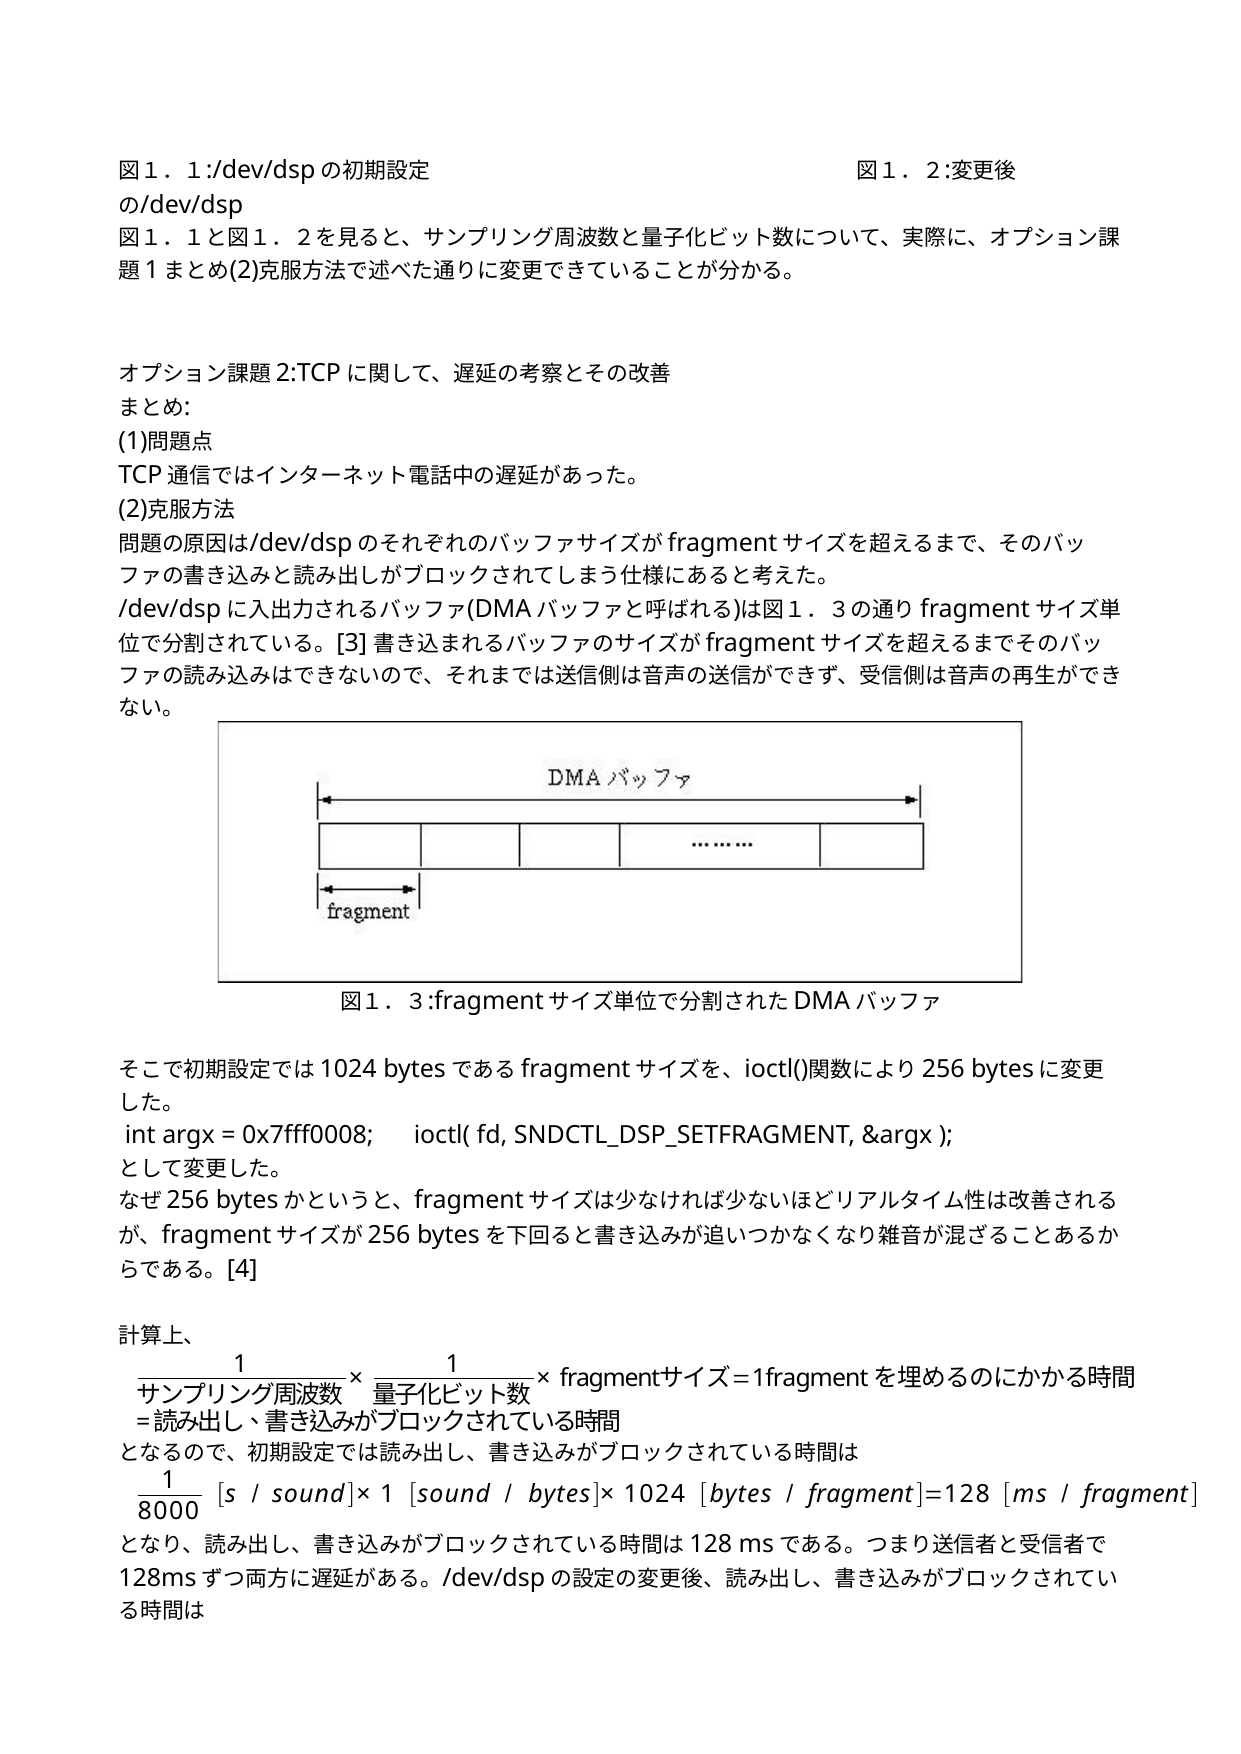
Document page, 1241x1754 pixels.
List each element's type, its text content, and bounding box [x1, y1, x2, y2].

text int argx = 0x7fff0008; ioctl( fd, SNDCTL_DSP_SETFRAGMENT, &argx ); [118, 1116, 1122, 1151]
picture [217, 721, 1023, 983]
text TCP通信ではインターネット電話中の遅延があった。 [118, 456, 1122, 490]
text /dev/dspに入出力されるバッファ(DMAバッファと呼ばれる)は図１．３の通りfragmentサイズ単位で分割されている。[3] 書き込まれるバッファのサイズがfragmentサイズを超えるまでそのバッファの読み込みはできないので、それまでは送信側は音声の送信ができず、受信側は音声の再生ができない。 [118, 590, 1122, 722]
text オプション課題2:TCPに関して、遅延の考察とその改善 [118, 354, 1122, 388]
text となるので、初期設定では読み出し、書き込みがブロックされている時間は [118, 1435, 1122, 1467]
text まとめ: [118, 388, 1122, 422]
text 図１．３:fragmentサイズ単位で分割されたDMAバッファ [118, 722, 1122, 1017]
text となり、読み出し、書き込みがブロックされている時間は128 msである。つまり送信者と受信者で128msずつ両方に遅延がある。/dev/dspの設定の変更後、読み出し、書き込みがブロックされている時間は [118, 1525, 1122, 1625]
text そこで初期設定では1024 bytesであるfragmentサイズを、ioctl()関数により256 bytesに変更した。 [118, 1051, 1122, 1116]
text として変更した。 [118, 1151, 1122, 1182]
text (1)問題点 [118, 422, 1122, 456]
text 問題の原因は/dev/dspのそれぞれのバッファサイズがfragmentサイズを超えるまで、そのバッファの書き込みと読み出しがブロックされてしまう仕様にあると考えた。 [118, 524, 1122, 590]
text 図１．１と図１．２を見ると、サンプリング周波数と量子化ビット数について、実際に、オプション課題1まとめ(2)克服方法で述べた通りに変更できていることが分かる。 [118, 220, 1122, 286]
text 図１．１:/dev/dspの初期設定 図１．２:変更後の/dev/dsp [118, 152, 1122, 220]
text 計算上、 [118, 1318, 1122, 1350]
text (2)克服方法 [118, 490, 1122, 524]
text なぜ256 bytesかというと、fragmentサイズは少なければ少ないほどリアルタイム性は改善されるが、fragmentサイズが256 bytesを下回ると書き込みが追いつかなくなり雑音が混ざることあるからである。[4] [118, 1182, 1122, 1284]
